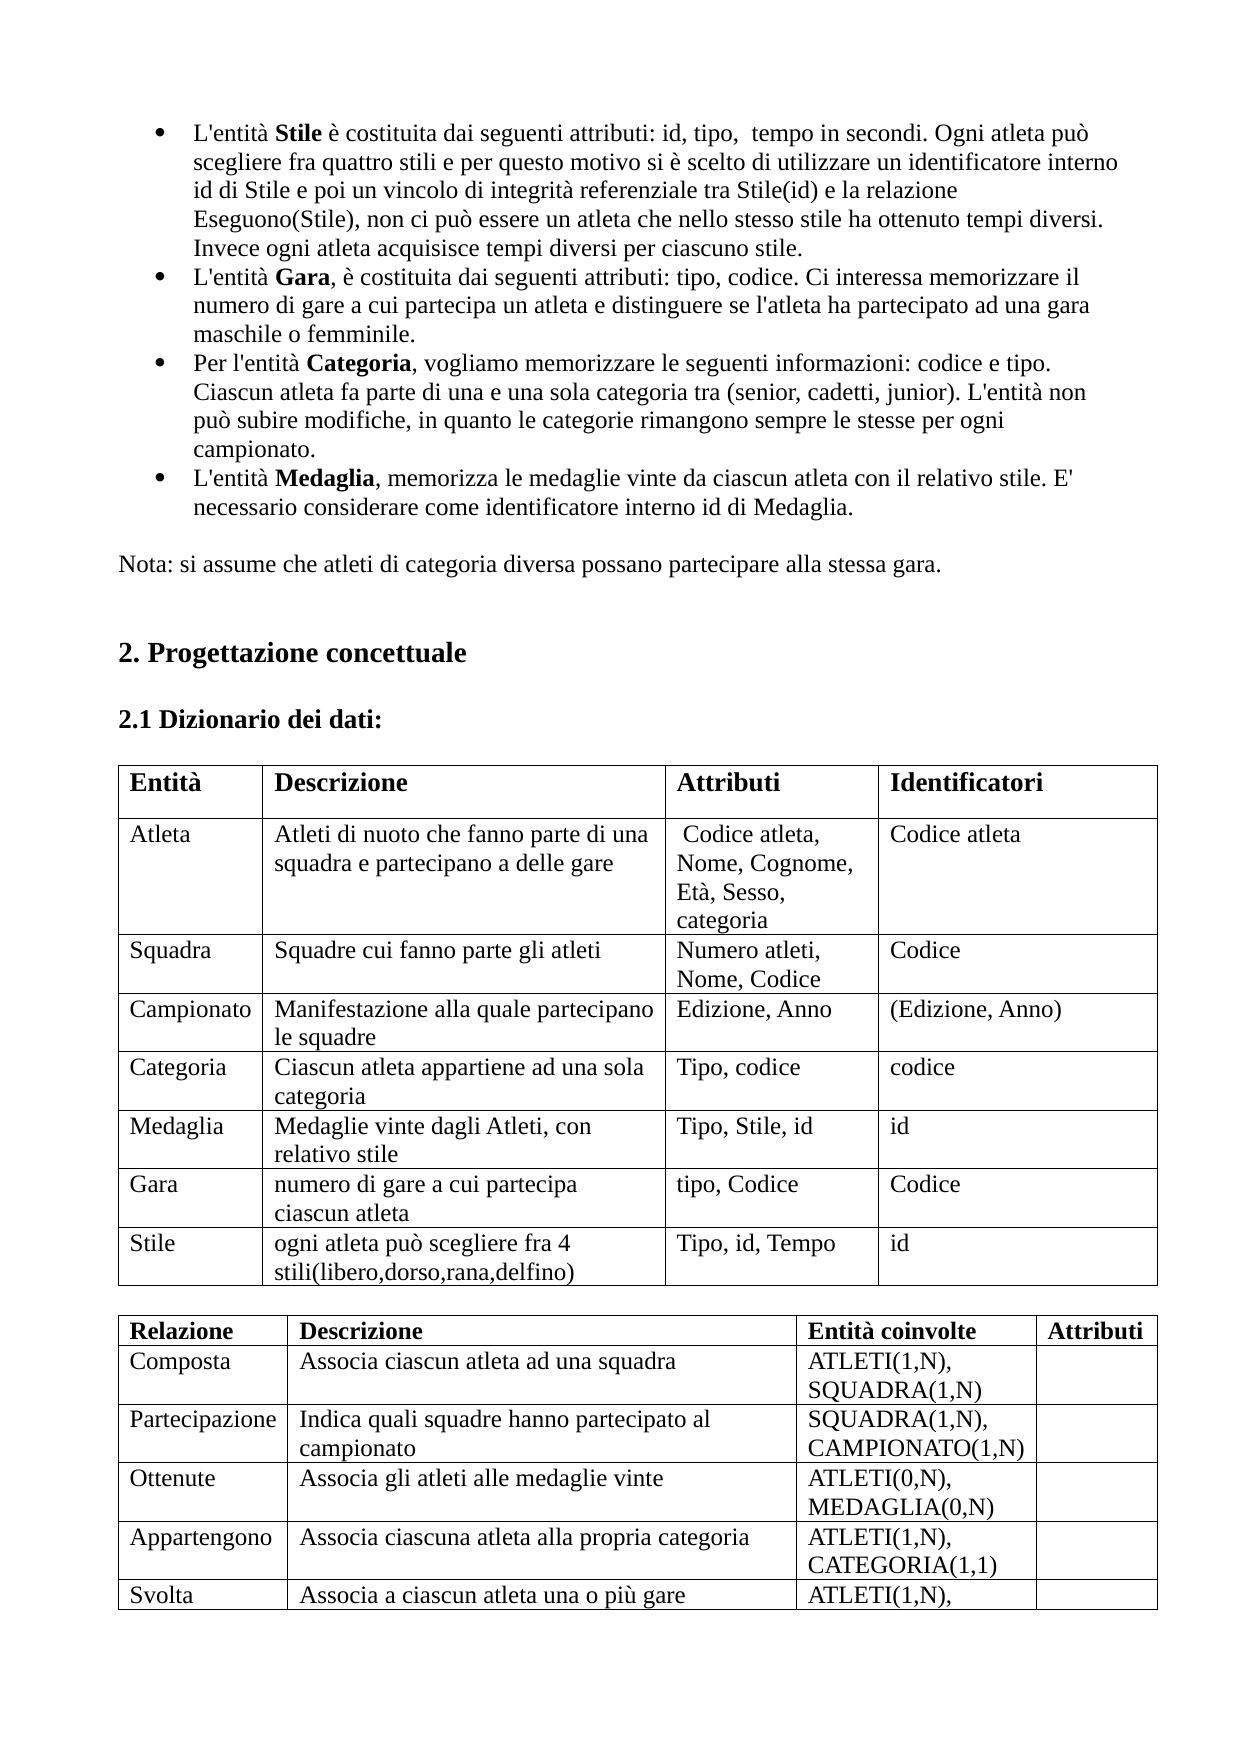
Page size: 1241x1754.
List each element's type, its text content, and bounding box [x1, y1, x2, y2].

table_cell ogni atleta può scegliere fra 4 stili(libero,dorso,rana,delfino) [263, 1228, 665, 1285]
table_cell Stile [119, 1228, 262, 1285]
table_cell [1037, 1522, 1157, 1579]
table_cell Manifestazione alla quale partecipano le squadre [263, 994, 665, 1051]
table_cell Atleti di nuoto che fanno parte di una squadra e partecipano a delle gare [263, 819, 665, 934]
table_cell tipo, Codice [666, 1169, 878, 1227]
table_cell (Edizione, Anno) [879, 994, 1157, 1051]
list Per l'entità Categoria, vogliamo memorizzare le seguenti informazioni: codice e tipo. Ciascun atleta fa parte di una e una sola categoria tra (senior, cadetti, junior). L'entità non può subire modifiche, in quanto le categorie rimangono sempre le stesse per ogni campionato. [156, 348, 1122, 463]
table_cell Edizione, Anno [666, 994, 878, 1051]
table_cell [1037, 1463, 1157, 1521]
table_cell ATLETI(0,N), MEDAGLIA(0,N) [797, 1463, 1036, 1521]
table_cell Ottenute [119, 1463, 287, 1521]
table_cell Squadra [119, 935, 262, 993]
list L'entità Stile è costituita dai seguenti attributi: id, tipo, tempo in secondi. Ogni atleta può scegliere fra quattro stili e per questo motivo si è scelto di utilizzare un identificatore interno id di Stile e poi un vincolo di integrità referenziale tra Stile(id) e la relazione Eseguono(Stile), non ci può essere un atleta che nello stesso stile ha ottenuto tempi diversi. Invece ogni atleta acquisisce tempi diversi per ciascuno stile. [156, 118, 1122, 262]
table_header Entità coinvolte [797, 1316, 1036, 1345]
table_cell ATLETI(1,N), CATEGORIA(1,1) [797, 1522, 1036, 1579]
table_cell codice [879, 1052, 1157, 1110]
table_cell SQUADRA(1,N), CAMPIONATO(1,N) [797, 1405, 1036, 1462]
table_cell Associa ciascun atleta ad una squadra [288, 1346, 796, 1403]
table_cell Codice atleta [879, 819, 1157, 934]
table_cell Codice [879, 1169, 1157, 1227]
table_cell Indica quali squadre hanno partecipato al campionato [288, 1405, 796, 1462]
list L'entità Gara, è costituita dai seguenti attributi: tipo, codice. Ci interessa memorizzare il numero di gare a cui partecipa un atleta e distinguere se l'atleta ha partecipato ad una gara maschile o femminile. [156, 262, 1122, 348]
table_header Attributi [1037, 1316, 1157, 1345]
table_cell [1037, 1580, 1157, 1609]
text 2.1 Dizionario dei dati: [118, 703, 1122, 734]
table_cell Numero atleti, Nome, Codice [666, 935, 878, 993]
table_cell Partecipazione [119, 1405, 287, 1462]
table_cell numero di gare a cui partecipa ciascun atleta [263, 1169, 665, 1227]
table_cell Ciascun atleta appartiene ad una sola categoria [263, 1052, 665, 1110]
table_header Relazione [119, 1316, 287, 1345]
table_cell Codice atleta, Nome, Cognome, Età, Sesso, categoria [666, 819, 878, 934]
table_cell Composta [119, 1346, 287, 1403]
table_cell Tipo, Stile, id [666, 1111, 878, 1168]
table_cell Categoria [119, 1052, 262, 1110]
table_cell id [879, 1111, 1157, 1168]
table_cell ATLETI(1,N), [797, 1580, 1036, 1609]
table_cell [1037, 1346, 1157, 1403]
table_cell Campionato [119, 994, 262, 1051]
table_cell [1037, 1405, 1157, 1462]
table_cell Tipo, id, Tempo [666, 1228, 878, 1285]
list L'entità Medaglia, memorizza le medaglie vinte da ciascun atleta con il relativo stile. E' necessario considerare come identificatore interno id di Medaglia. [156, 463, 1122, 521]
table_cell Gara [119, 1169, 262, 1227]
table_header Attributi [666, 766, 878, 818]
table_cell Associa a ciascun atleta una o più gare [288, 1580, 796, 1609]
table_cell ATLETI(1,N), SQUADRA(1,N) [797, 1346, 1036, 1403]
table_header Entità [119, 766, 262, 818]
table_cell Svolta [119, 1580, 287, 1609]
table_cell Atleta [119, 819, 262, 934]
table_header Identificatori [879, 766, 1157, 818]
table_cell id [879, 1228, 1157, 1285]
table_header Descrizione [288, 1316, 796, 1345]
text 2. Progettazione concettuale [118, 636, 1122, 669]
table_cell Medaglie vinte dagli Atleti, con relativo stile [263, 1111, 665, 1168]
table_cell Squadre cui fanno parte gli atleti [263, 935, 665, 993]
table_cell Associa gli atleti alle medaglie vinte [288, 1463, 796, 1521]
table_cell Codice [879, 935, 1157, 993]
table_header Descrizione [263, 766, 665, 818]
table_cell Appartengono [119, 1522, 287, 1579]
table_cell Tipo, codice [666, 1052, 878, 1110]
table_cell Medaglia [119, 1111, 262, 1168]
table_cell Associa ciascuna atleta alla propria categoria [288, 1522, 796, 1579]
text Nota: si assume che atleti di categoria diversa possano partecipare alla stessa gara. [118, 549, 1122, 578]
